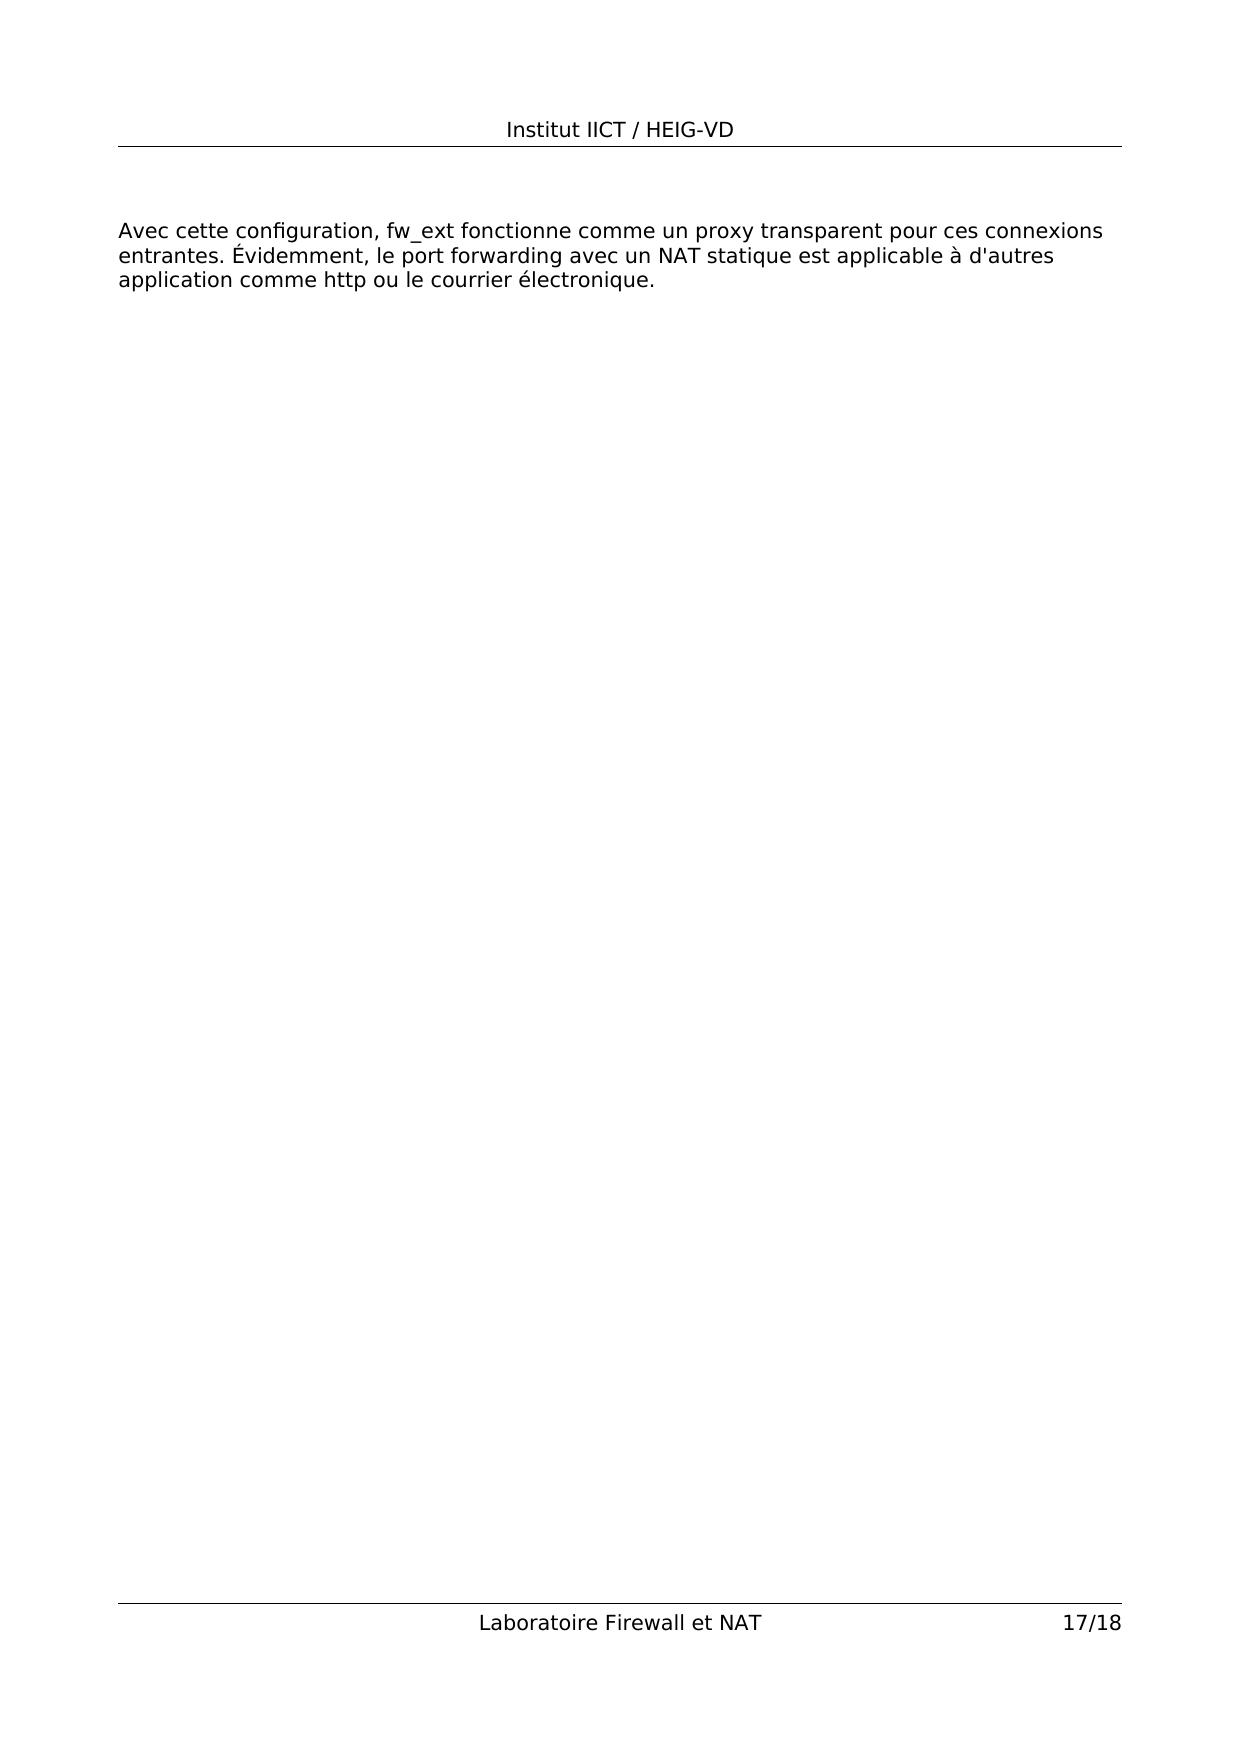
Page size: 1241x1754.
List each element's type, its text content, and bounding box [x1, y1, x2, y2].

text Avec cette configuration, fw_ext fonctionne comme un proxy transparent pour ces connexions entrantes. Évidemment, le port forwarding avec un NAT statique est applicable à d'autres application comme http ou le courrier électronique. [118, 220, 1122, 292]
